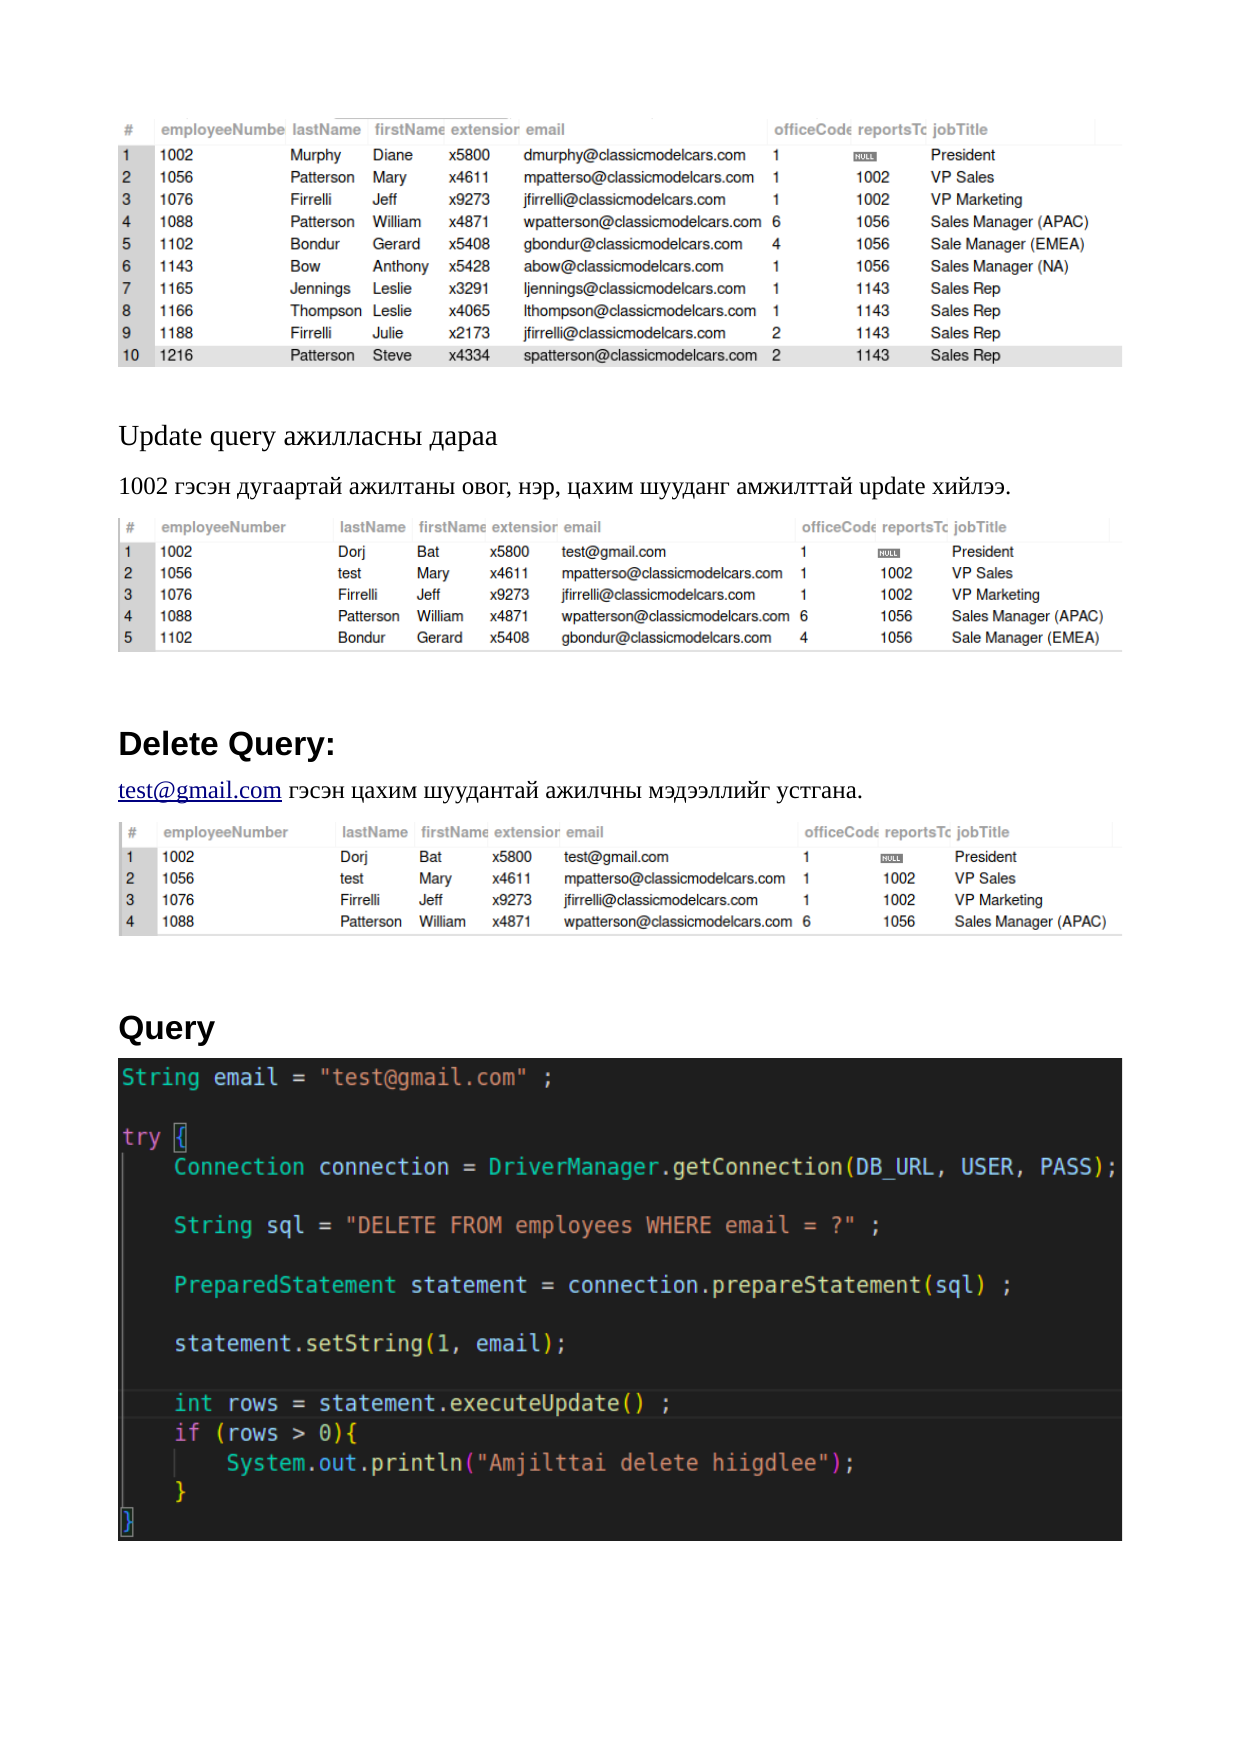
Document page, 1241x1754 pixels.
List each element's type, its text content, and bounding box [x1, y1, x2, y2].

subtitle Delete Query: [118, 724, 1122, 763]
picture [118, 822, 1123, 936]
picture [118, 118, 1123, 367]
text 1002 гэсэн дугаартай ажилтаны овог, нэр, цахим шууданг амжилттай update хийлээ. [118, 471, 1122, 500]
subtitle Query [118, 1008, 1122, 1046]
picture [118, 518, 1123, 652]
text Update query ажилласны дараа [118, 418, 1122, 452]
text test@gmail.com гэсэн цахим шуудантай ажилчны мэдээллийг устгана. [118, 775, 1122, 804]
picture [118, 1058, 1123, 1541]
